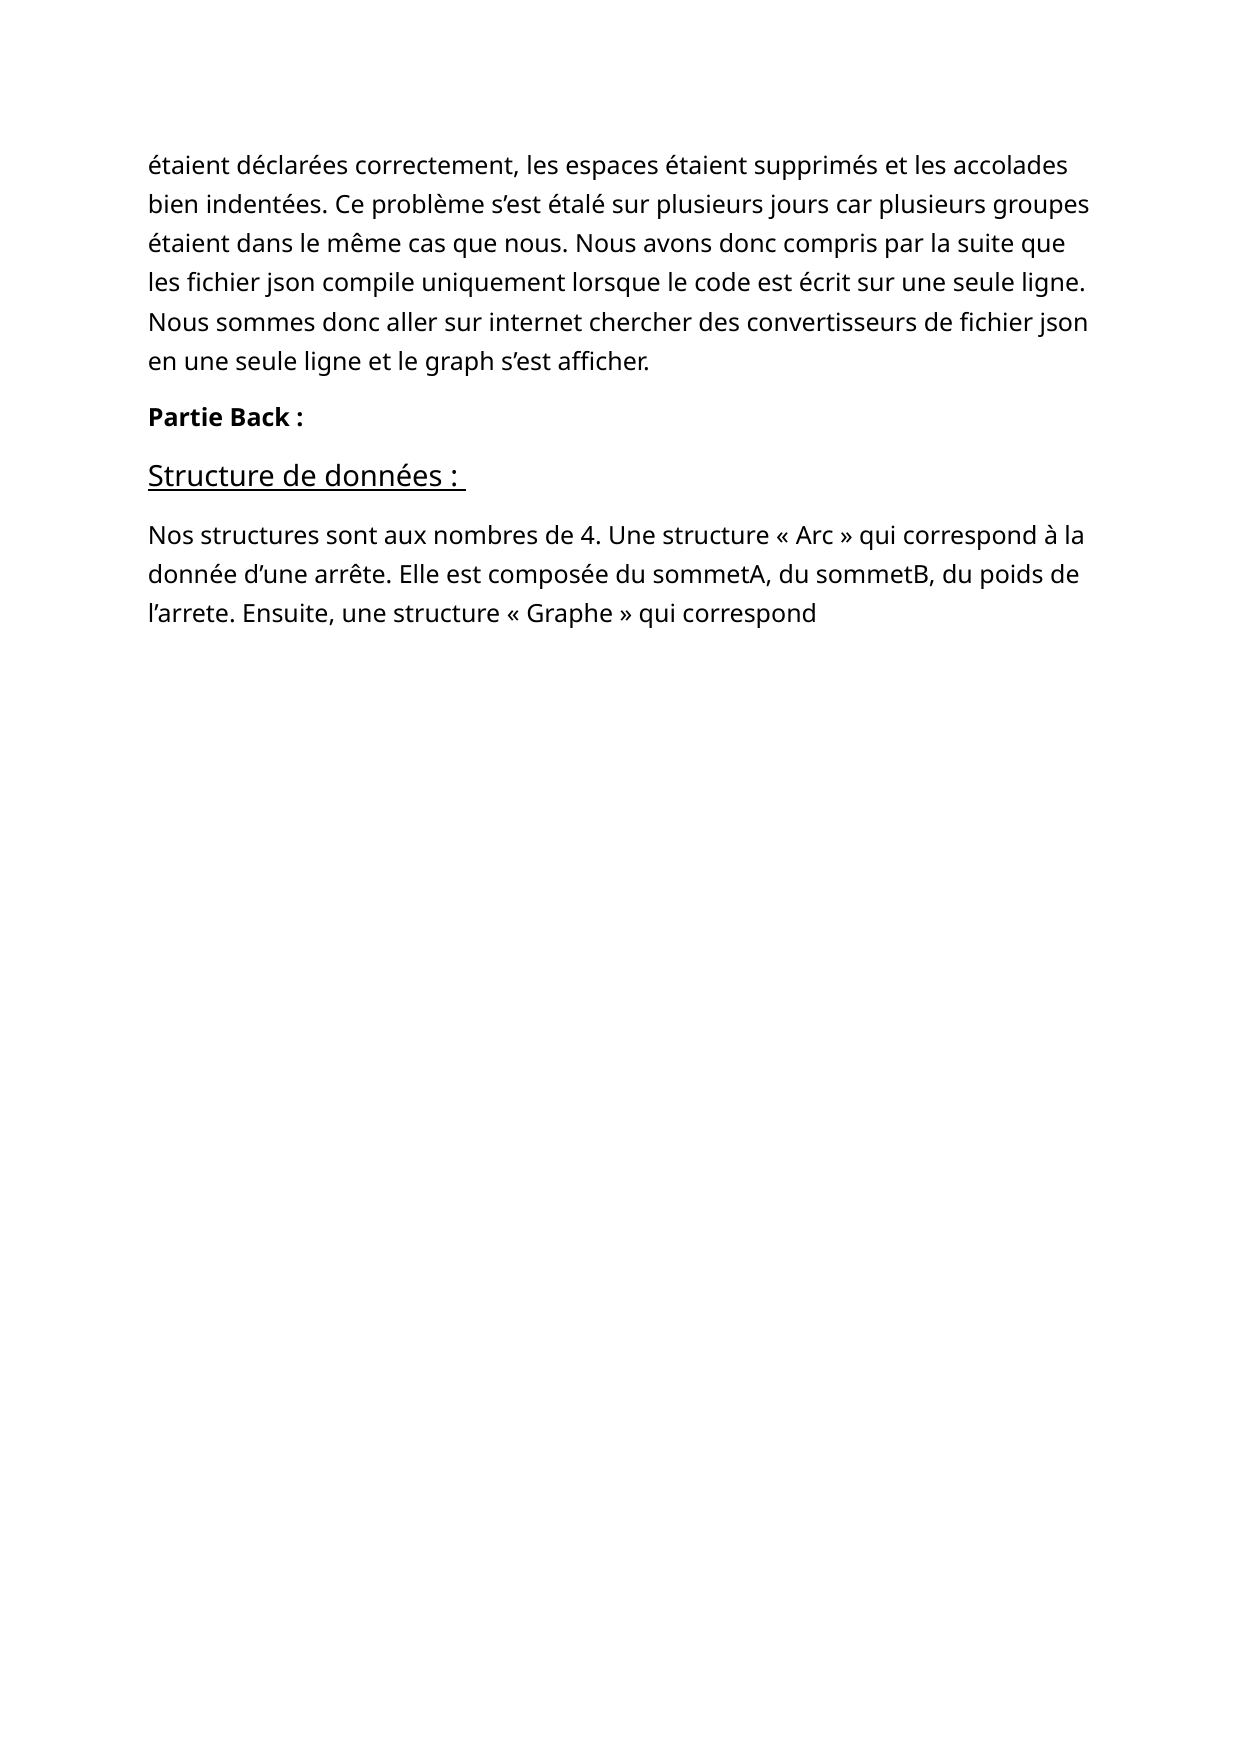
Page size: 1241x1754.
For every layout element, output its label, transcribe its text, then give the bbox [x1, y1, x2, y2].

text étaient déclarées correctement, les espaces étaient supprimés et les accolades bien indentées. Ce problème s’est étalé sur plusieurs jours car plusieurs groupes étaient dans le même cas que nous. Nous avons donc compris par la suite que les fichier json compile uniquement lorsque le code est écrit sur une seule ligne. Nous sommes donc aller sur internet chercher des convertisseurs de fichier json en une seule ligne et le graph s’est afficher. [148, 148, 1093, 377]
text Structure de données : [148, 455, 1093, 495]
text Nos structures sont aux nombres de 4. Une structure « Arc » qui correspond à la donnée d’une arrête. Elle est composée du sommetA, du sommetB, du poids de l’arrete. Ensuite, une structure « Graphe » qui correspond [148, 517, 1093, 630]
text Partie Back : [148, 399, 1093, 433]
